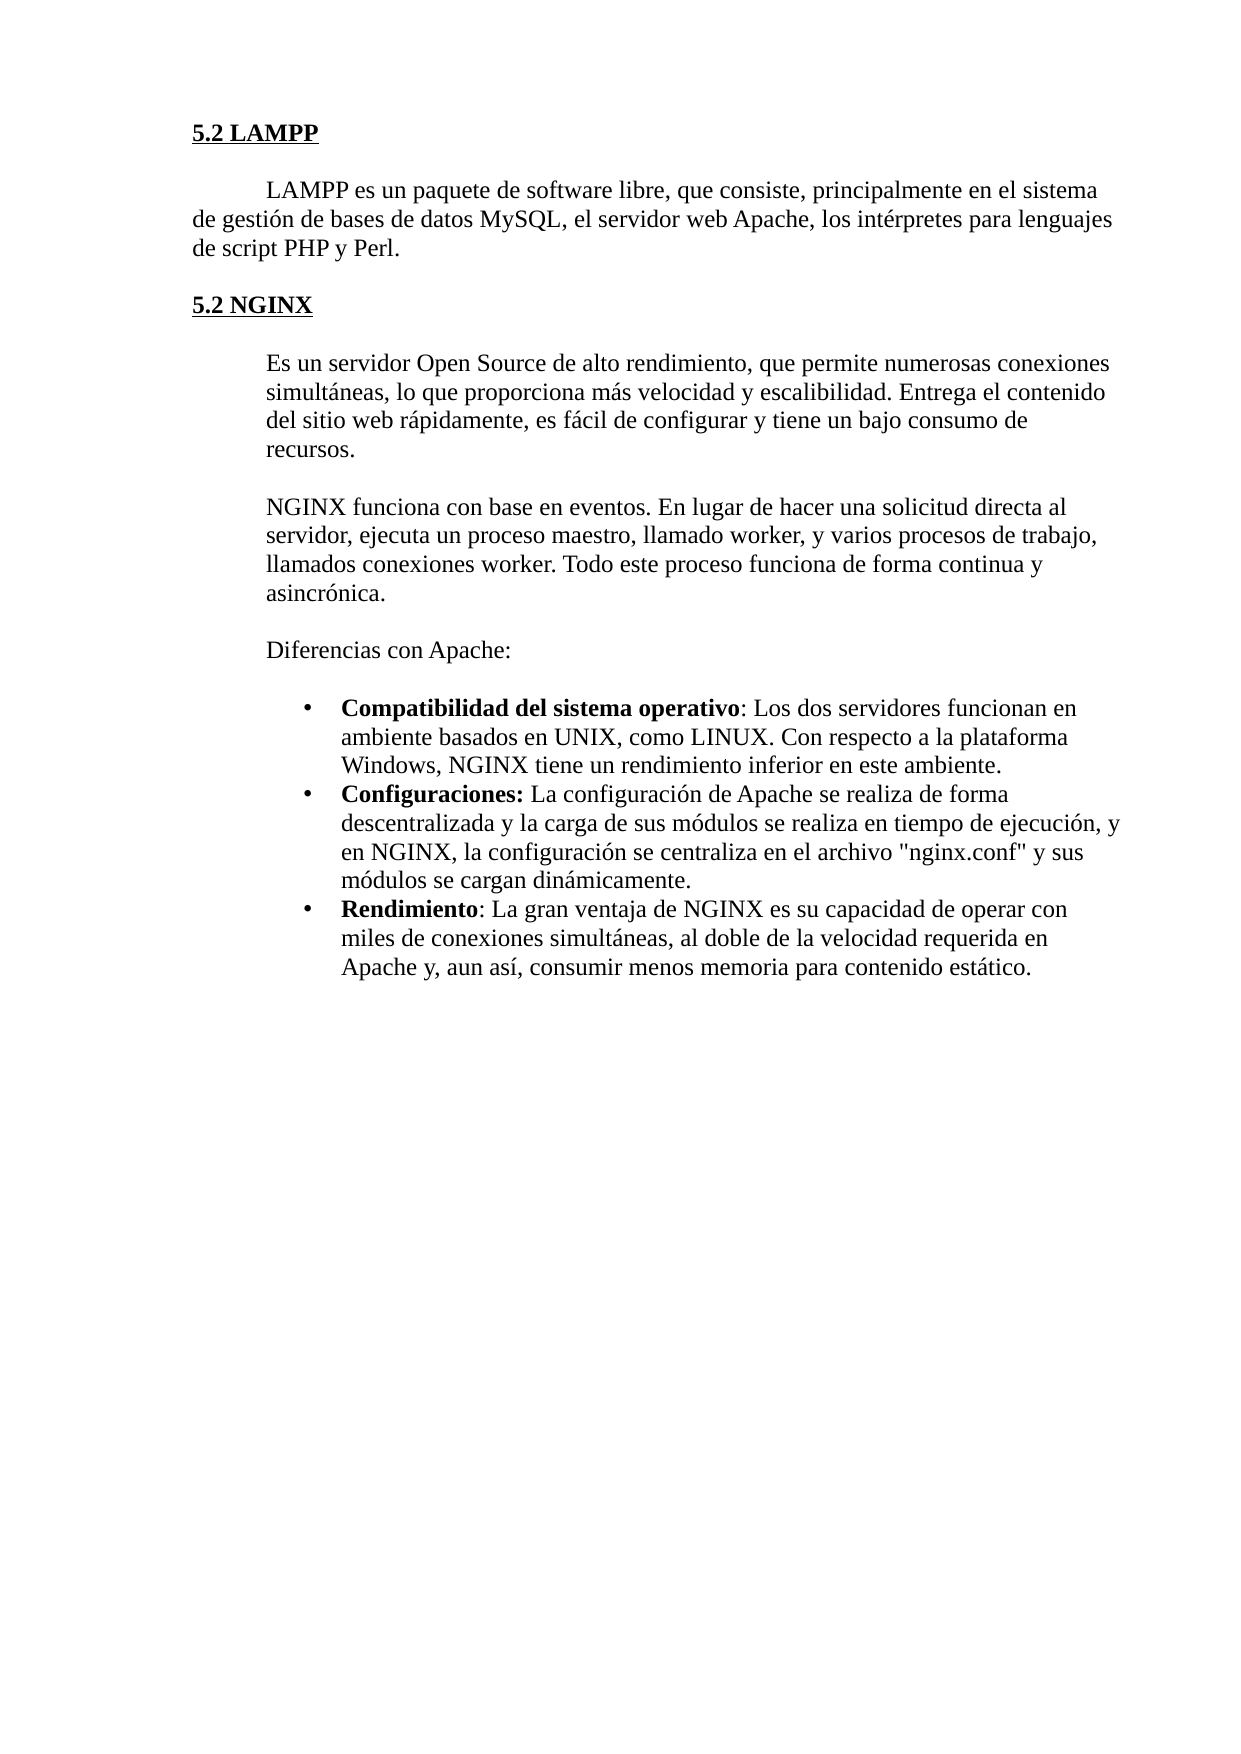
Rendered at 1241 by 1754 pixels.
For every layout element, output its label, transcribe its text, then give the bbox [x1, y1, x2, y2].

text 5.2 LAMPP [118, 118, 1122, 147]
text LAMPP es un paquete de software libre, que consiste, principalmente en el sistema de gestión de bases de datos MySQL, el servidor web Apache, los intérpretes para lenguajes de script PHP y Perl. [118, 176, 1122, 262]
list Configuraciones: La configuración de Apache se realiza de forma descentralizada y la carga de sus módulos se realiza en tiempo de ejecución, y en NGINX, la configuración se centraliza en el archivo "nginx.conf" y sus módulos se cargan dinámicamente. [303, 779, 1122, 894]
text NGINX funciona con base en eventos. En lugar de hacer una solicitud directa al servidor, ejecuta un proceso maestro, llamado worker, y varios procesos de trabajo, llamados conexiones worker. Todo este proceso funciona de forma continua y asincrónica. [118, 492, 1122, 607]
text Es un servidor Open Source de alto rendimiento, que permite numerosas conexiones simultáneas, lo que proporciona más velocidad y escalibilidad. Entrega el contenido del sitio web rápidamente, es fácil de configurar y tiene un bajo consumo de recursos. [118, 348, 1122, 463]
text 5.2 NGINX [118, 291, 1122, 319]
list Compatibilidad del sistema operativo: Los dos servidores funcionan en ambiente basados en UNIX, como LINUX. Con respecto a la plataforma Windows, NGINX tiene un rendimiento inferior en este ambiente. [303, 693, 1122, 779]
list Rendimiento: La gran ventaja de NGINX es su capacidad de operar con miles de conexiones simultáneas, al doble de la velocidad requerida en Apache y, aun así, consumir menos memoria para contenido estático. [303, 894, 1122, 981]
text Diferencias con Apache: [118, 636, 1122, 664]
